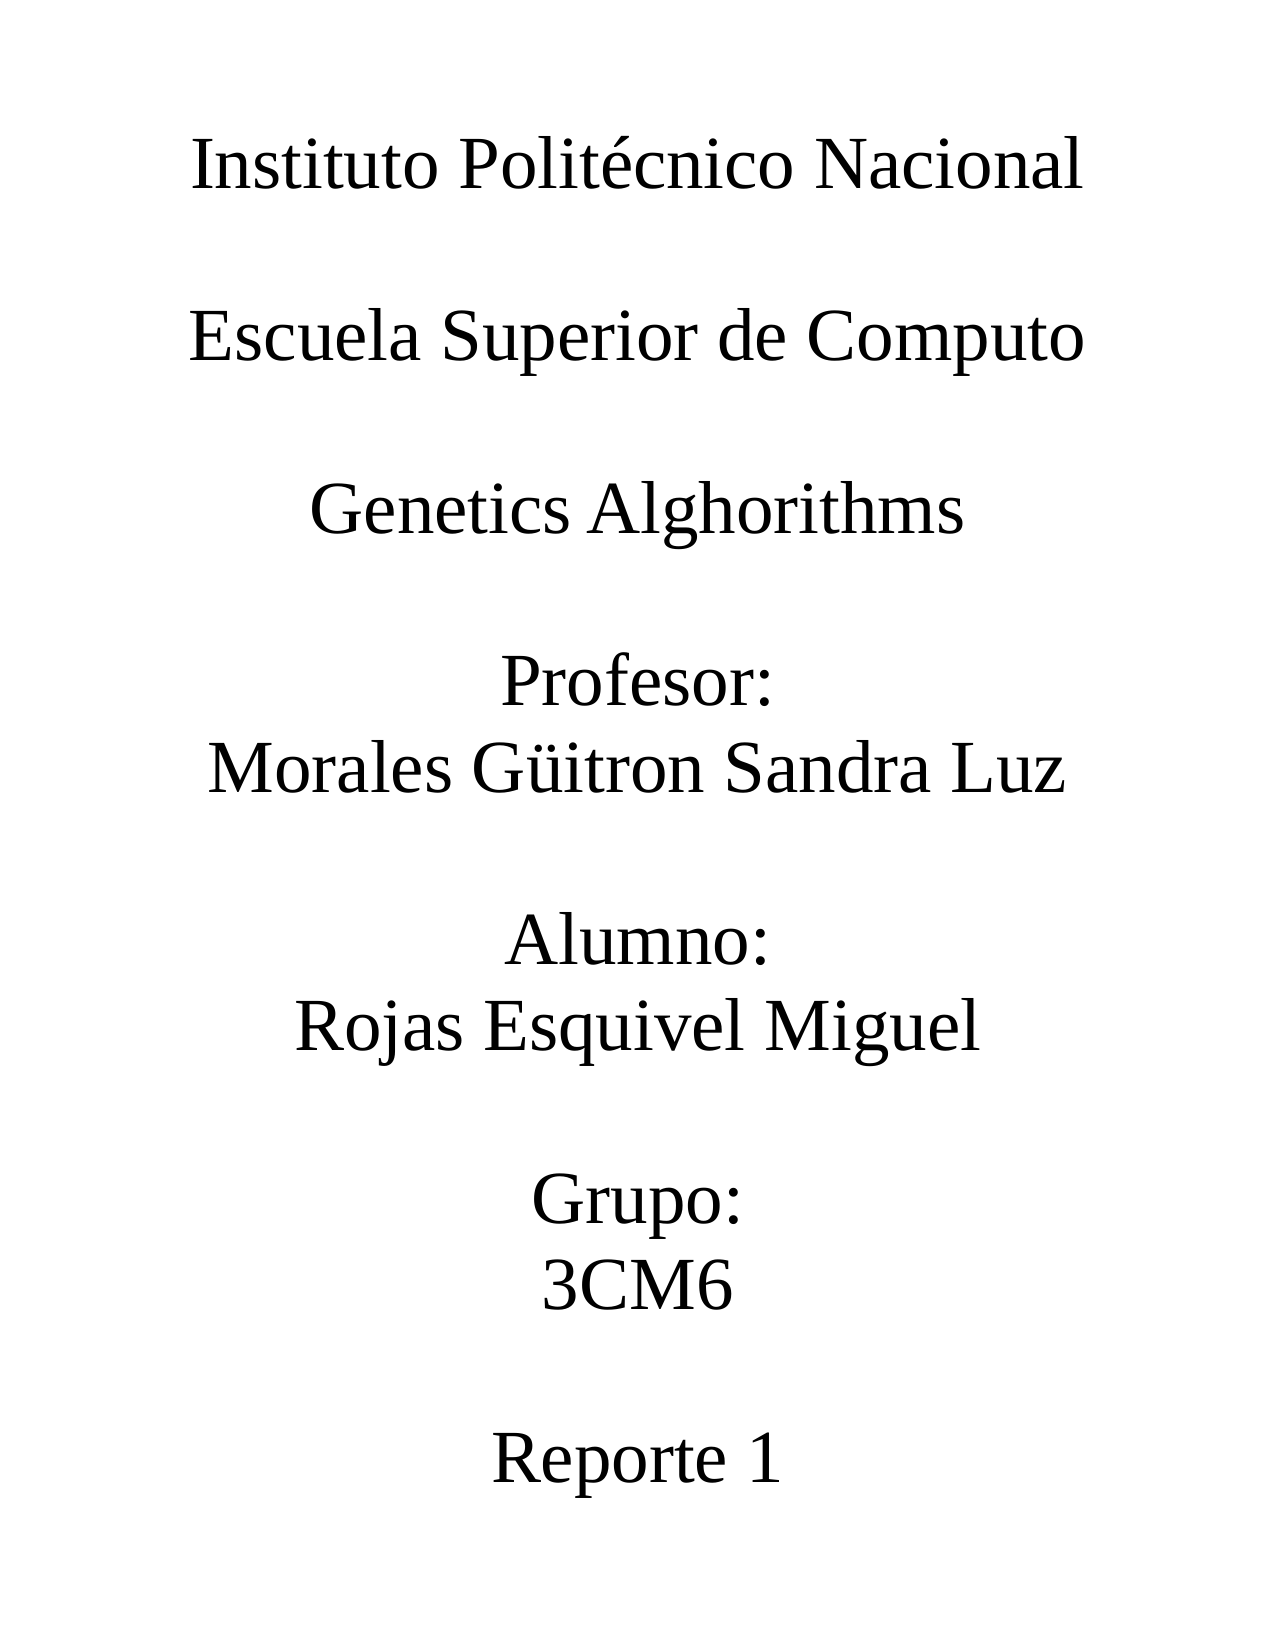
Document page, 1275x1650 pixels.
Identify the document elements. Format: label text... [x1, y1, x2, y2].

text Profesor: [118, 636, 1157, 722]
text 3CM6 [118, 1239, 1157, 1326]
text Morales Güitron Sandra Luz [118, 722, 1157, 808]
text Rojas Esquivel Miguel [118, 981, 1157, 1067]
text Instituto Politécnico Nacional [118, 118, 1157, 204]
text Escuela Superior de Computo [118, 291, 1157, 377]
text Grupo: [118, 1153, 1157, 1239]
text Genetics Alghorithms [118, 463, 1157, 549]
text Reporte 1 [118, 1412, 1157, 1498]
text Alumno: [118, 894, 1157, 981]
